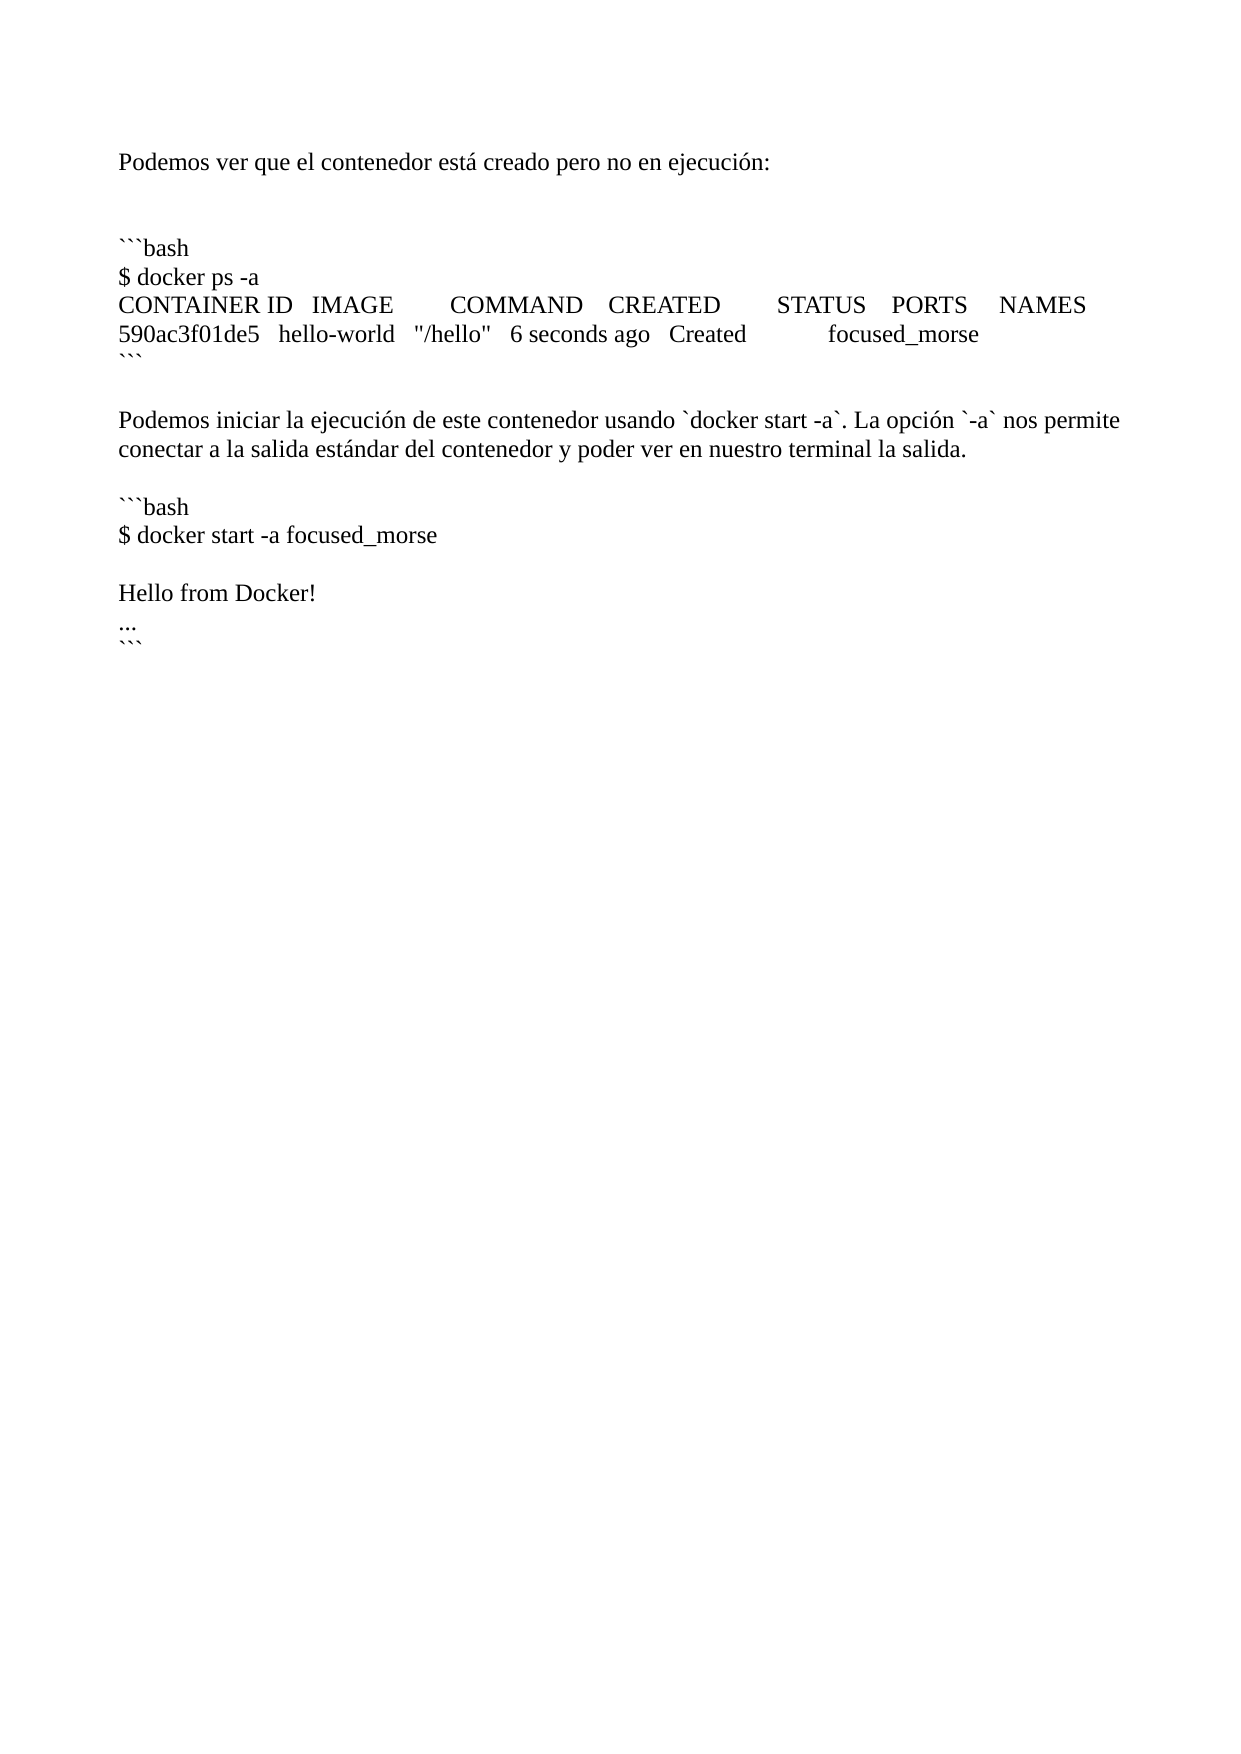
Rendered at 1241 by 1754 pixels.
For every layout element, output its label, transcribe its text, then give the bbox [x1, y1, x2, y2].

text ```bash [118, 233, 1122, 262]
text CONTAINER ID IMAGE COMMAND CREATED STATUS PORTS NAMES [118, 291, 1122, 319]
text ... [118, 607, 1122, 636]
text 590ac3f01de5 hello-world "/hello" 6 seconds ago Created focused_morse [118, 319, 1122, 348]
text Podemos ver que el contenedor está creado pero no en ejecución: [118, 147, 1122, 176]
text $ docker ps -a [118, 262, 1122, 291]
text ``` [118, 636, 1122, 664]
text Podemos iniciar la ejecución de este contenedor usando `docker start -a`. La opción `-a` nos permite conectar a la salida estándar del contenedor y poder ver en nuestro terminal la salida. [118, 406, 1122, 463]
text $ docker start -a focused_morse [118, 521, 1122, 549]
text ``` [118, 348, 1122, 377]
text Hello from Docker! [118, 578, 1122, 607]
text ```bash [118, 492, 1122, 521]
